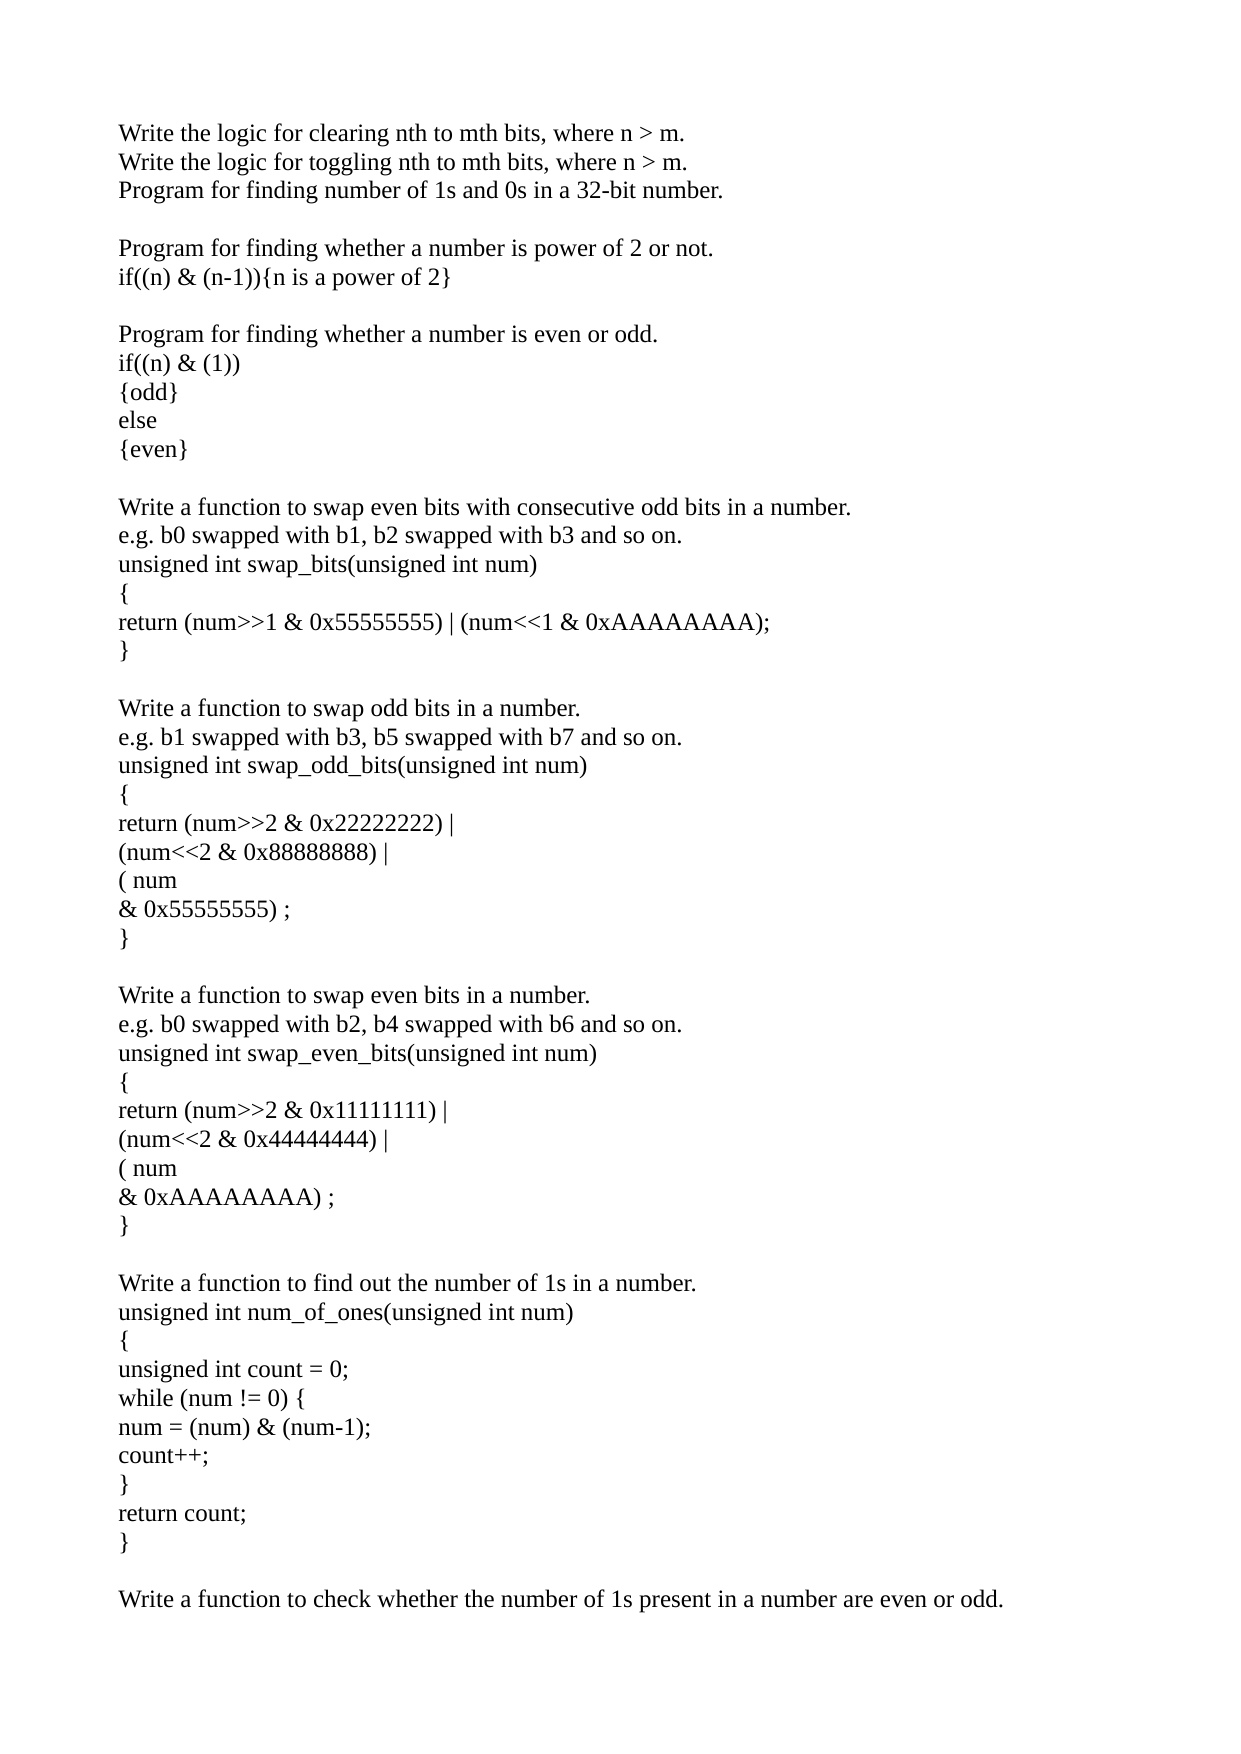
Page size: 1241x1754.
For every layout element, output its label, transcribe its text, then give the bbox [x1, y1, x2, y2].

text {odd} [118, 377, 1122, 406]
text ( num [118, 866, 1122, 894]
text { [118, 779, 1122, 808]
text {even} [118, 434, 1122, 463]
text { [118, 1067, 1122, 1096]
text unsigned int swap_odd_bits(unsigned int num) [118, 751, 1122, 779]
text if((n) & (n-1)){n is a power of 2} [118, 262, 1122, 291]
text { [118, 1326, 1122, 1354]
text Write a function to swap odd bits in a number. [118, 693, 1122, 722]
text { [118, 578, 1122, 607]
text } [118, 1211, 1122, 1239]
text unsigned int count = 0; [118, 1354, 1122, 1383]
text e.g. b0 swapped with b2, b4 swapped with b6 and so on. [118, 1009, 1122, 1038]
text Write a function to find out the number of 1s in a number. [118, 1268, 1122, 1297]
text Program for finding number of 1s and 0s in a 32-bit number. [118, 176, 1122, 204]
text } [118, 1527, 1122, 1556]
text } [118, 636, 1122, 664]
text return count; [118, 1498, 1122, 1527]
text Write the logic for toggling nth to mth bits, where n > m. [118, 147, 1122, 176]
text ( num [118, 1153, 1122, 1182]
text } [118, 923, 1122, 952]
text while (num != 0) { [118, 1383, 1122, 1412]
text count++; [118, 1441, 1122, 1469]
text num = (num) & (num-1); [118, 1412, 1122, 1441]
text unsigned int num_of_ones(unsigned int num) [118, 1297, 1122, 1326]
text e.g. b0 swapped with b1, b2 swapped with b3 and so on. [118, 521, 1122, 549]
text & 0x55555555) ; [118, 894, 1122, 923]
text return (num>>1 & 0x55555555) | (num<<1 & 0xAAAAAAAA); [118, 607, 1122, 636]
text (num<<2 & 0x88888888) | [118, 837, 1122, 866]
text unsigned int swap_bits(unsigned int num) [118, 549, 1122, 578]
text } [118, 1469, 1122, 1498]
text e.g. b1 swapped with b3, b5 swapped with b7 and so on. [118, 722, 1122, 751]
text Program for finding whether a number is even or odd. [118, 319, 1122, 348]
text else [118, 406, 1122, 434]
text & 0xAAAAAAAA) ; [118, 1182, 1122, 1211]
text unsigned int swap_even_bits(unsigned int num) [118, 1038, 1122, 1067]
text return (num>>2 & 0x22222222) | [118, 808, 1122, 837]
text Write a function to swap even bits with consecutive odd bits in a number. [118, 492, 1122, 521]
text if((n) & (1)) [118, 348, 1122, 377]
text Write a function to swap even bits in a number. [118, 981, 1122, 1009]
text Program for finding whether a number is power of 2 or not. [118, 233, 1122, 262]
text Write the logic for clearing nth to mth bits, where n > m. [118, 118, 1122, 147]
text (num<<2 & 0x44444444) | [118, 1124, 1122, 1153]
text Write a function to check whether the number of 1s present in a number are even or odd. [118, 1584, 1122, 1613]
text return (num>>2 & 0x11111111) | [118, 1096, 1122, 1124]
